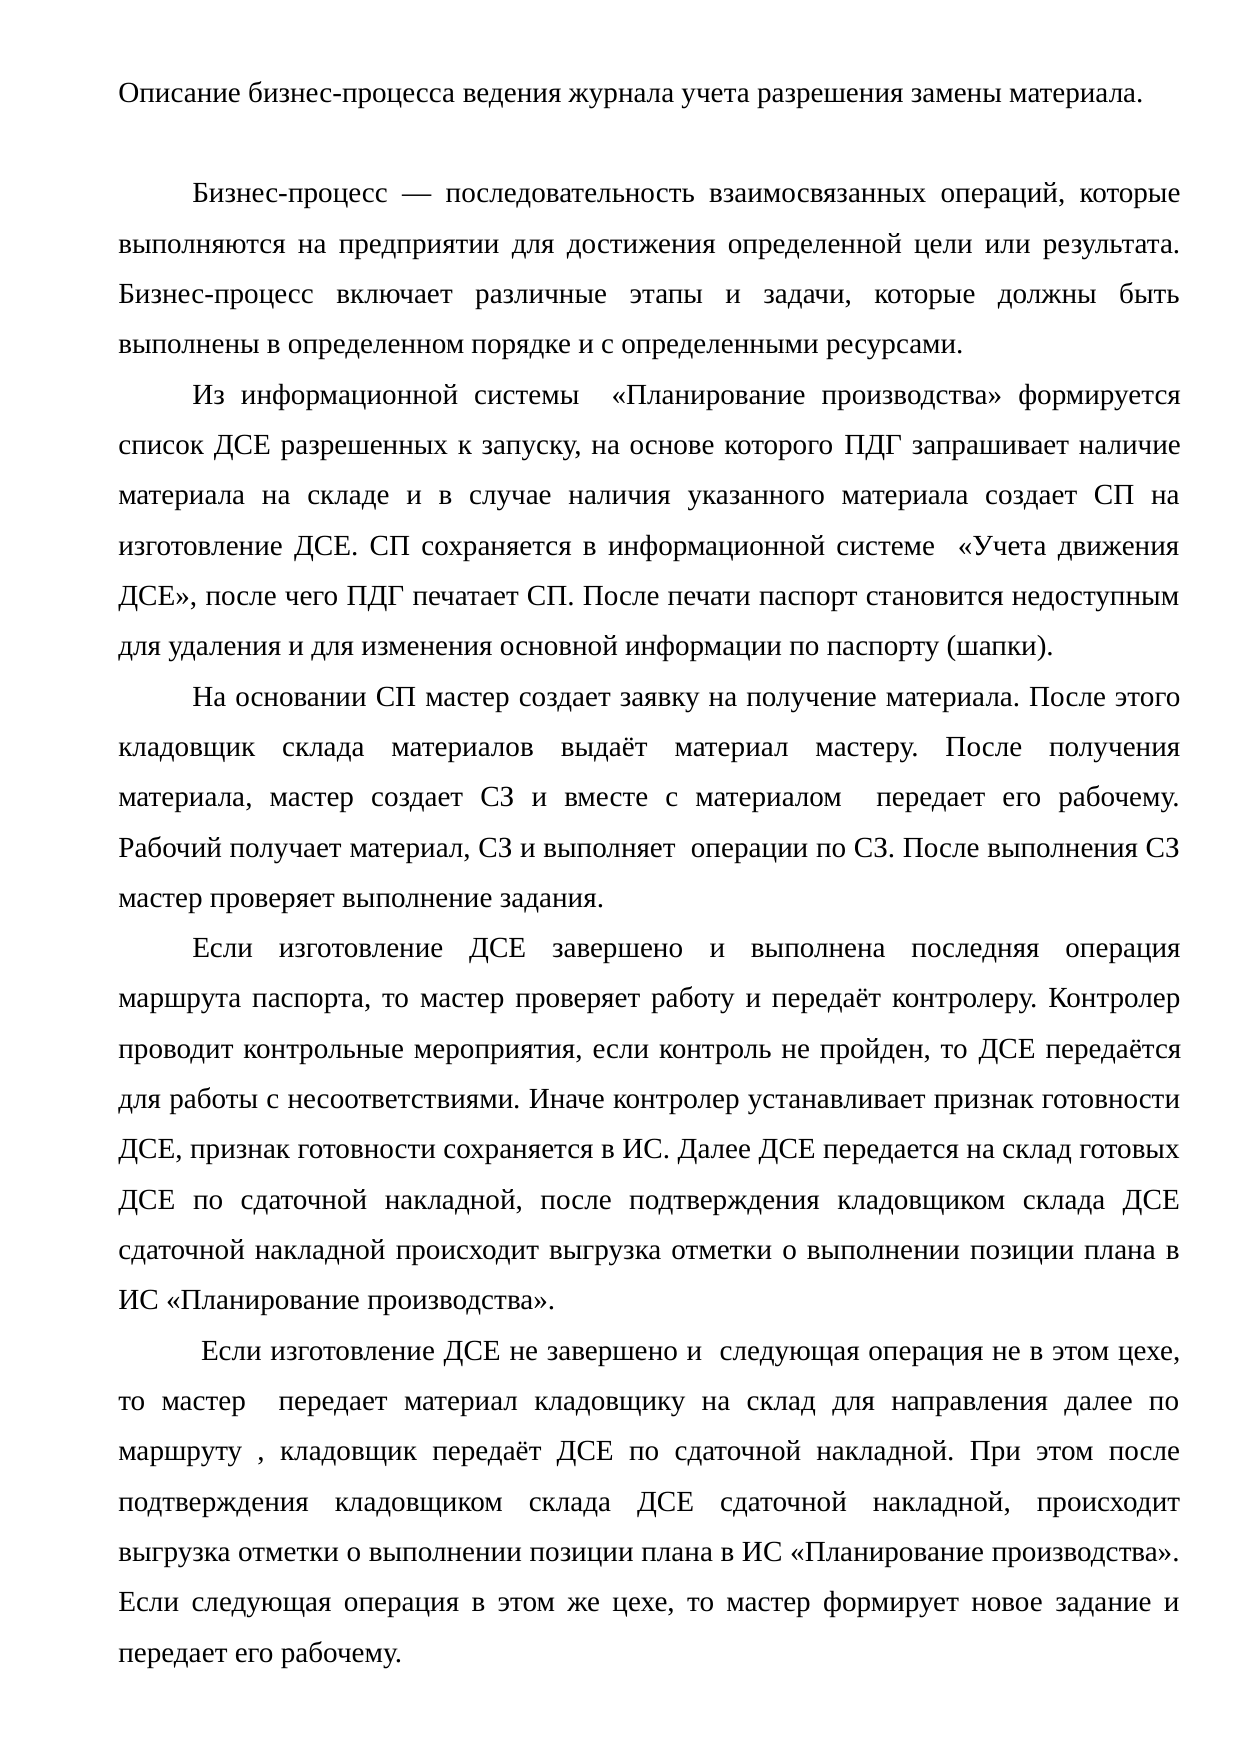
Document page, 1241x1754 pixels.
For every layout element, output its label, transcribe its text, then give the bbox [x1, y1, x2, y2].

text Если изготовление ДСЕ завершено и выполнена последняя операция маршрута паспорта, то мастер проверяет работу и передаёт контролеру. Контролер проводит контрольные мероприятия, если контроль не пройден, то ДСЕ передаётся для работы с несоответствиями. Иначе контролер устанавливает признак готовности ДСЕ, признак готовности сохраняется в ИС. Далее ДСЕ передается на склад готовых ДСЕ по сдаточной накладной, после подтверждения кладовщиком склада ДСЕ сдаточной накладной происходит выгрузка отметки о выполнении позиции плана в ИС «Планирование производства». [118, 930, 1181, 1316]
text Описание бизнес-процесса ведения журнала учета разрешения замены материала. [118, 75, 1181, 108]
text На основании СП мастер создает заявку на получение материала. После этого кладовщик склада материалов выдаёт материал мастеру. После получения материала, мастер создает СЗ и вместе с материалом передает его рабочему. Рабочий получает материал, СЗ и выполняет операции по СЗ. После выполнения СЗ мастер проверяет выполнение задания. [118, 679, 1181, 913]
text Если изготовление ДСЕ не завершено и следующая операция не в этом цехе, то мастер передает материал кладовщику на склад для направления далее по маршруту , кладовщик передаёт ДСЕ по сдаточной накладной. При этом после подтверждения кладовщиком склада ДСЕ сдаточной накладной, происходит выгрузка отметки о выполнении позиции плана в ИС «Планирование производства». Если следующая операция в этом же цехе, то мастер формирует новое задание и передает его рабочему. [118, 1333, 1181, 1668]
text Бизнес-процесс — последовательность взаимосвязанных операций, которые выполняются на предприятии для достижения определенной цели или результата. Бизнес-процесс включает различные этапы и задачи, которые должны быть выполнены в определенном порядке и с определенными ресурсами. [118, 176, 1181, 360]
text Из информационной системы «Планирование производства» формируется список ДСЕ разрешенных к запуску, на основе которого ПДГ запрашивает наличие материала на складе и в случае наличия указанного материала создает СП на изготовление ДСЕ. СП сохраняется в информационной системе «Учета движения ДСЕ», после чего ПДГ печатает СП. После печати паспорт становится недоступным для удаления и для изменения основной информации по паспорту (шапки). [118, 377, 1181, 662]
